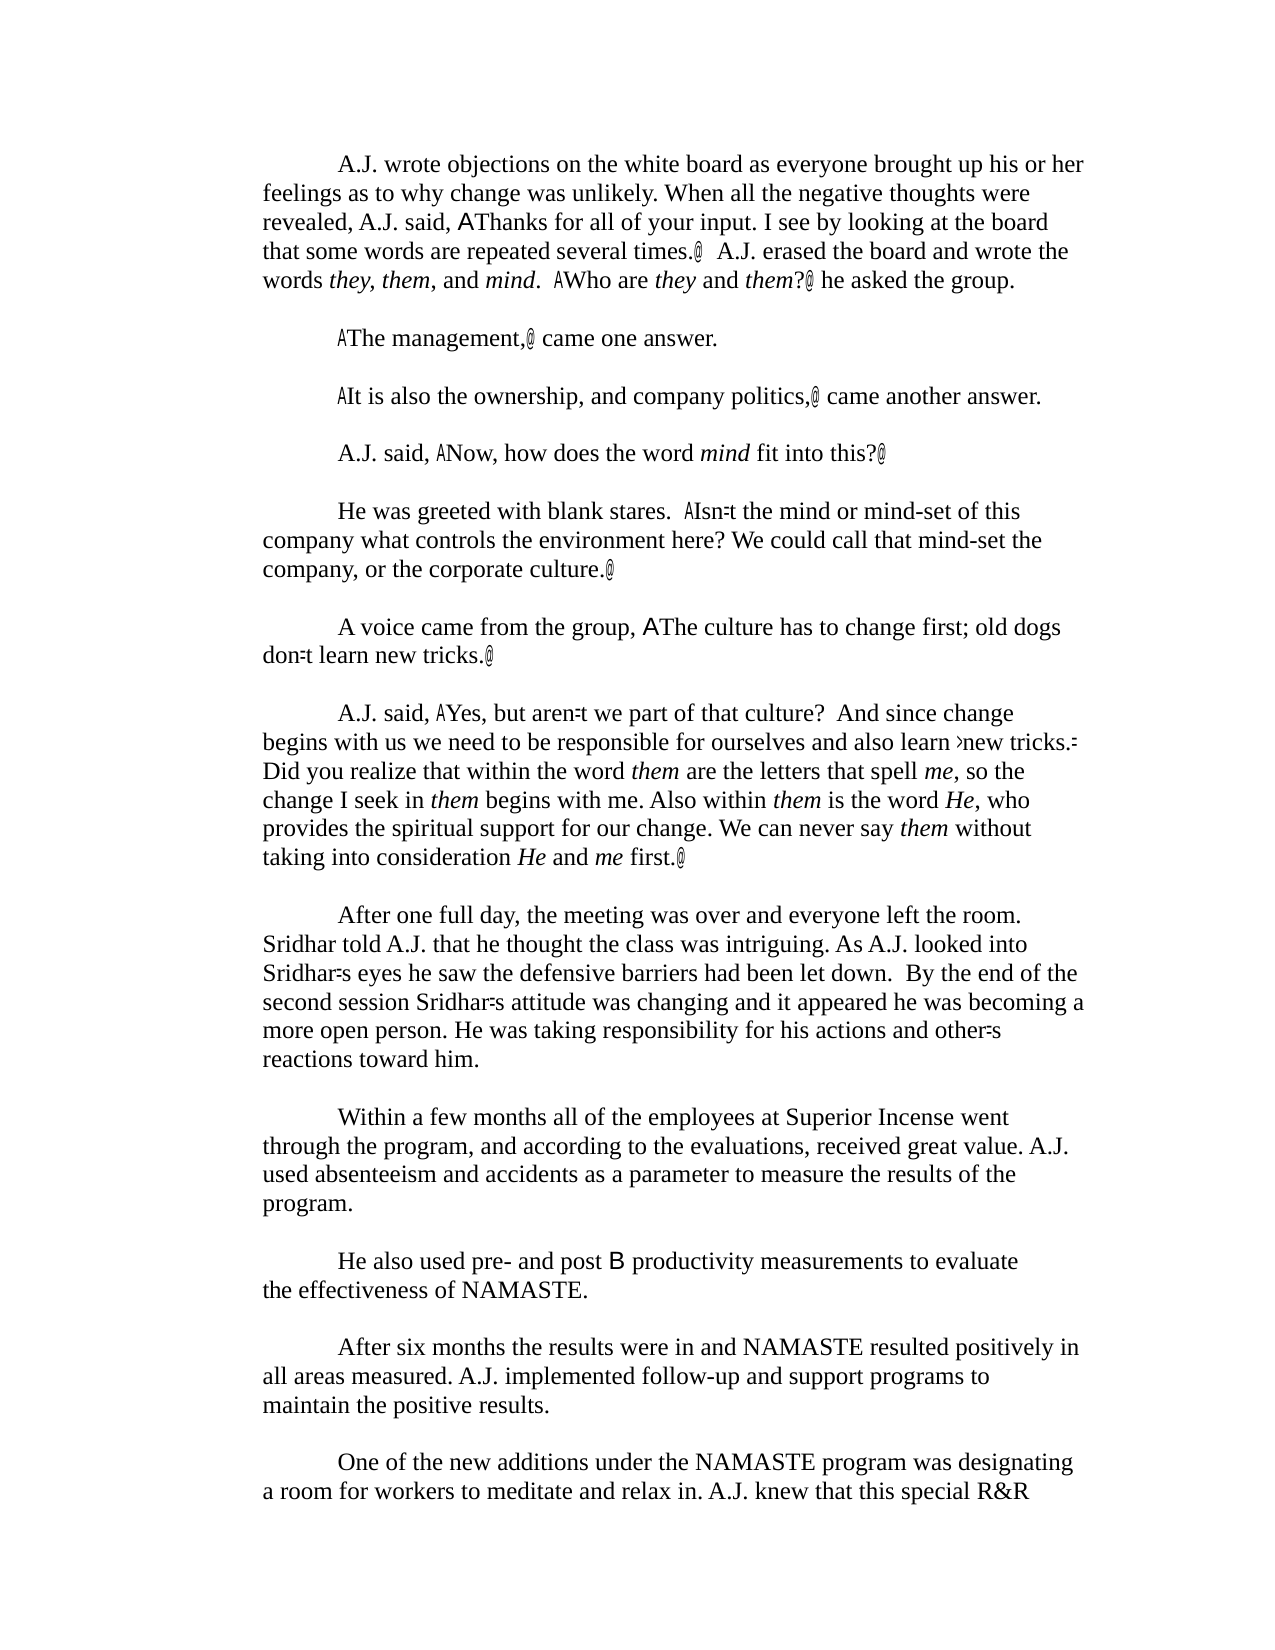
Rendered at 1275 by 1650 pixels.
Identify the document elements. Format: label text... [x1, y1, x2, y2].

text AThe management,@ came one answer. [337, 323, 1100, 352]
text After one full day, the meeting was over and everyone left the room. Sridhar told A.J. that he thought the class was intriguing. As A.J. looked into Sridhar=s eyes he saw the defensive barriers had been let down. By the end of the second session Sridhar=s attitude was changing and it appeared he was becoming a more open person. He was taking responsibility for his actions and other=s reactions toward him. [262, 900, 1088, 1073]
text After six months the results were in and NAMASTE resulted positively in all areas measured. A.J. implemented follow-up and support programs to maintain the positive results. [262, 1332, 1080, 1419]
text AIt is also the ownership, and company politics,@ came another answer. [337, 381, 1100, 409]
text One of the new additions under the NAMASTE program was designating a room for workers to meditate and relax in. A.J. knew that this special R&R [262, 1447, 1076, 1505]
text A.J. said, ANow, how does the word mind fit into this?@ [337, 438, 1100, 467]
text He was greeted with blank stares. AIsn=t the mind or mind-set of this company what controls the environment here? We could call that mind-set the company, or the corporate culture.@ [262, 496, 1100, 583]
text Within a few months all of the employees at Superior Incense went through the program, and according to the evaluations, received great value. A.J. used absenteeism and accidents as a parameter to measure the results of the program. [262, 1102, 1073, 1217]
text He also used pre- and post B productivity measurements to evaluate the effectiveness of NAMASTE. [262, 1246, 1051, 1304]
text A.J. wrote objections on the white board as everyone brought up his or her feelings as to why change was unlikely. When all the negative thoughts were revealed, A.J. said, AThanks for all of your input. I see by looking at the board that some words are repeated several times.@ A.J. erased the board and wrote the words they, them, and mind. AWho are they and them?@ he asked the group. [262, 149, 1086, 294]
text A.J. said, AYes, but aren=t we part of that culture? And since change begins with us we need to be responsible for ourselves and also learn >new tricks.= Did you realize that within the word them are the letters that spell me, so the change I seek in them begins with me. Also within them is the word He, who provides the spiritual support for our change. We can never say them without taking into consideration He and me first.@ [262, 698, 1082, 871]
text A voice came from the group, AThe culture has to change first; old dogs don=t learn new tricks.@ [262, 612, 1064, 669]
